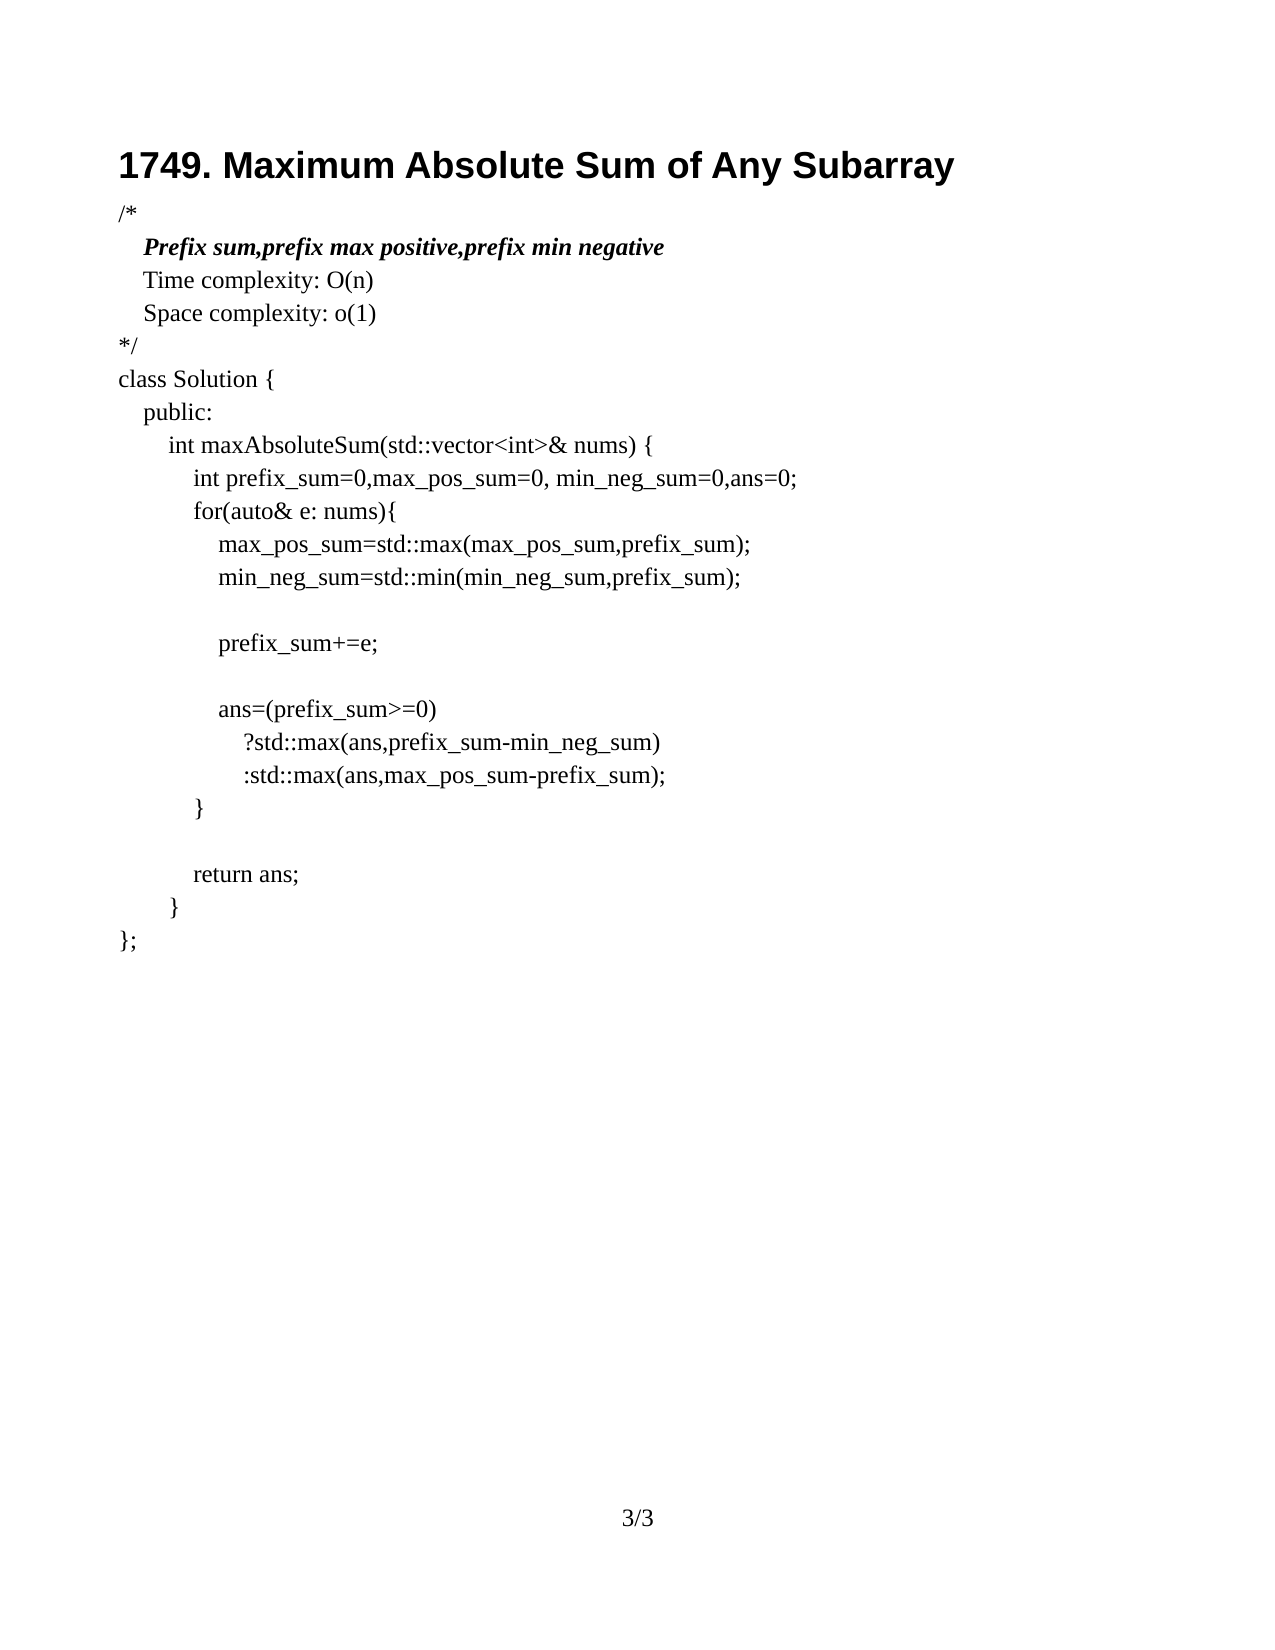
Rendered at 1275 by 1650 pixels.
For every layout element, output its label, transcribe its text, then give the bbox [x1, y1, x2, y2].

text Prefix sum,prefix max positive,prefix min negative [118, 232, 1157, 261]
text return ans; [118, 859, 1157, 888]
text :std::max(ans,max_pos_sum-prefix_sum); [118, 760, 1157, 789]
text /* [118, 199, 1157, 227]
text Time complexity: O(n) [118, 265, 1157, 293]
text int maxAbsoluteSum(std::vector<int>& nums) { [118, 430, 1157, 459]
text Space complexity: o(1) [118, 298, 1157, 327]
text prefix_sum+=e; [118, 628, 1157, 657]
text public: [118, 397, 1157, 426]
text } [118, 793, 1157, 822]
text */ [118, 331, 1157, 359]
text max_pos_sum=std::max(max_pos_sum,prefix_sum); [118, 529, 1157, 558]
text }; [118, 925, 1157, 954]
subtitle 1749. Maximum Absolute Sum of Any Subarray [118, 143, 1157, 186]
text } [118, 892, 1157, 921]
text class Solution { [118, 364, 1157, 393]
text for(auto& e: nums){ [118, 496, 1157, 525]
text min_neg_sum=std::min(min_neg_sum,prefix_sum); [118, 562, 1157, 591]
text ans=(prefix_sum>=0) [118, 694, 1157, 723]
text int prefix_sum=0,max_pos_sum=0, min_neg_sum=0,ans=0; [118, 463, 1157, 492]
text ?std::max(ans,prefix_sum-min_neg_sum) [118, 727, 1157, 756]
